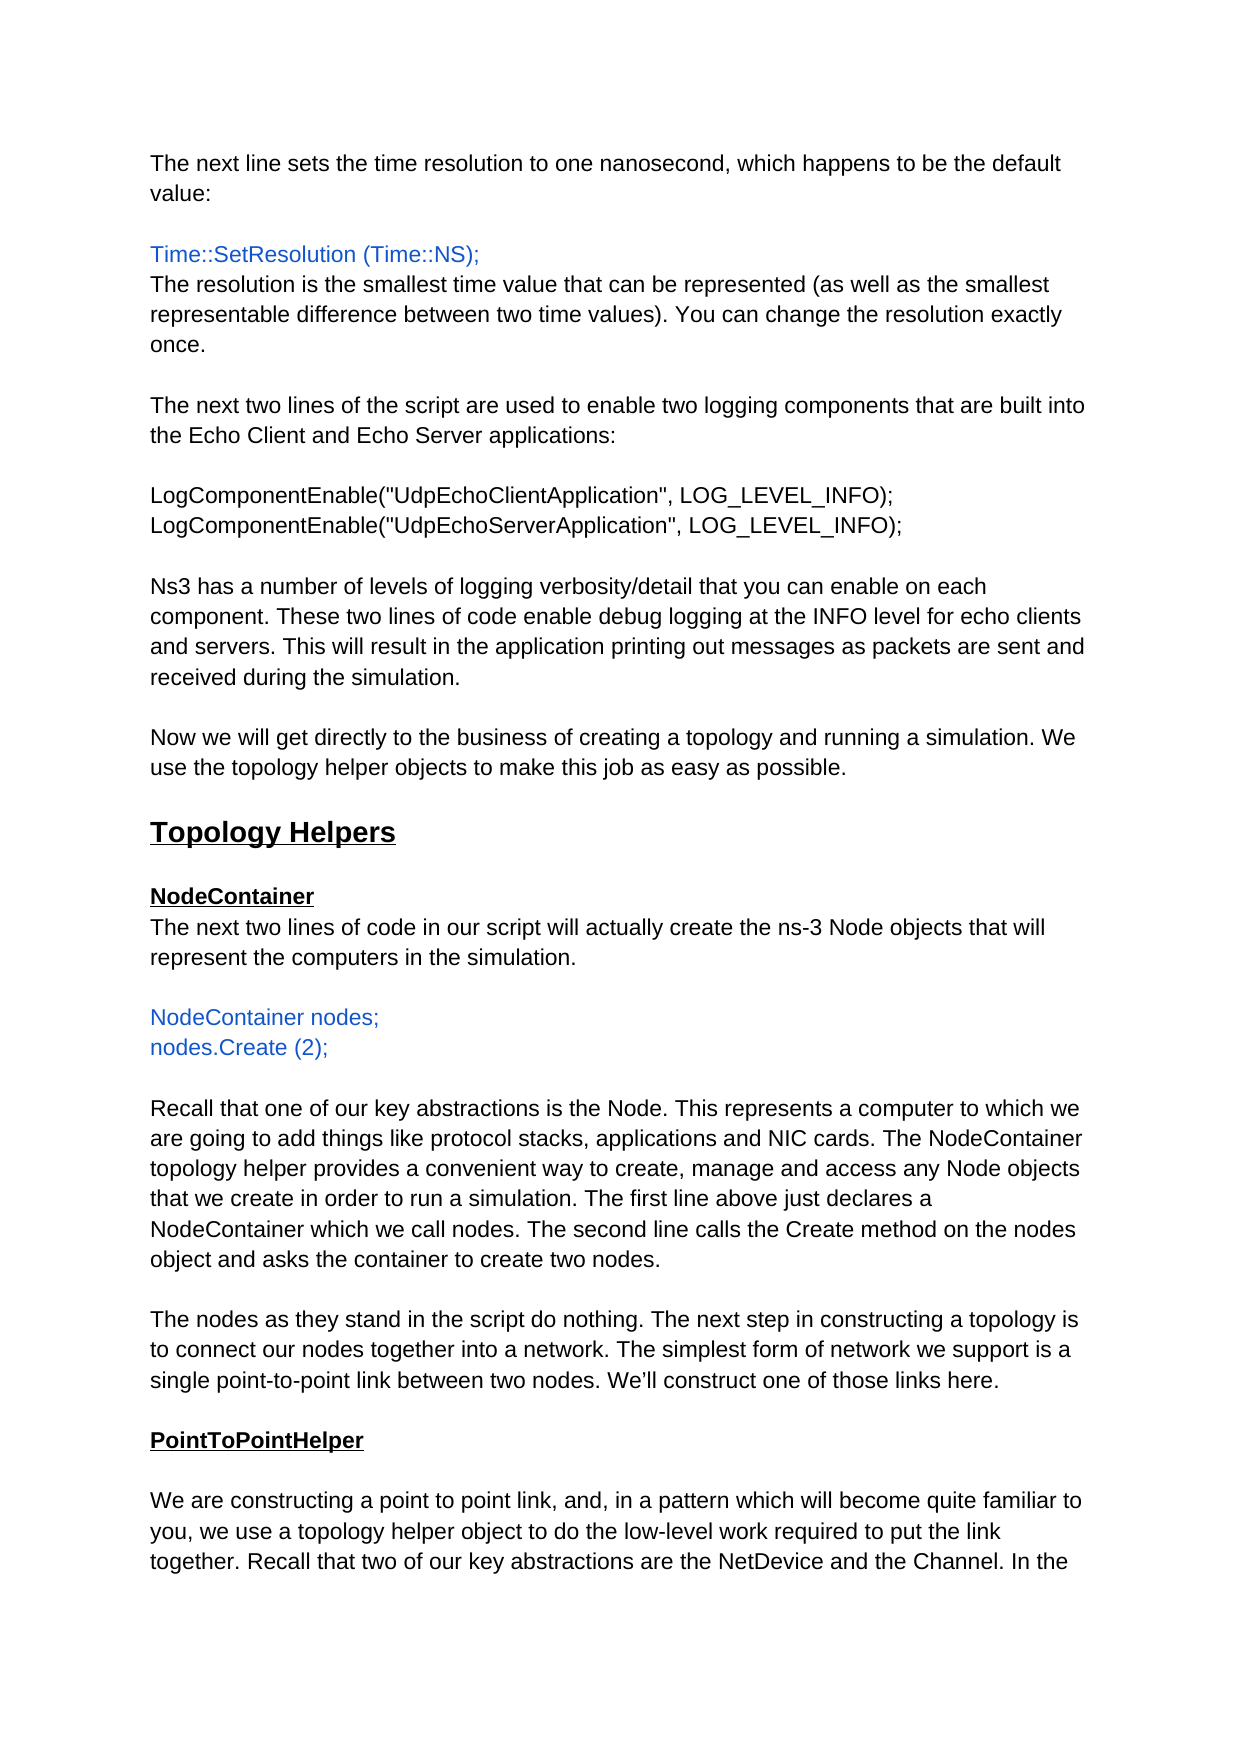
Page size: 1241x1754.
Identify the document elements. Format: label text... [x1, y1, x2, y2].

text Topology Helpers [150, 814, 1090, 848]
text nodes.Create (2); [150, 1034, 1090, 1061]
text Now we will get directly to the business of creating a topology and running a simulation. We use the topology helper objects to make this job as easy as possible. [150, 724, 1090, 781]
text Recall that one of our key abstractions is the Node. This represents a computer to which we are going to add things like protocol stacks, applications and NIC cards. The NodeContainer topology helper provides a convenient way to create, manage and access any Node objects that we create in order to run a simulation. The first line above just declares a NodeContainer which we call nodes. The second line calls the Create method on the nodes object and asks the container to create two nodes. [150, 1095, 1090, 1272]
text PointToPointHelper [150, 1427, 1090, 1453]
text Time::SetResolution (Time::NS); [150, 241, 1090, 267]
text The resolution is the smallest time value that can be represented (as well as the smallest representable difference between two time values). You can change the resolution exactly once. [150, 271, 1090, 358]
text We are constructing a point to point link, and, in a pattern which will become quite familiar to you, we use a topology helper object to do the low-level work required to put the link together. Recall that two of our key abstractions are the NetDevice and the Channel. In the [150, 1487, 1090, 1574]
text The next line sets the time resolution to one nanosecond, which happens to be the default value: [150, 150, 1090, 207]
text The next two lines of the script are used to enable two logging components that are built into the Echo Client and Echo Server applications: [150, 392, 1090, 448]
text LogComponentEnable("UdpEchoServerApplication", LOG_LEVEL_INFO); [150, 512, 1090, 539]
text The nodes as they stand in the script do nothing. The next step in constructing a topology is to connect our nodes together into a network. The simplest form of network we support is a single point-to-point link between two nodes. We’ll construct one of those links here. [150, 1306, 1090, 1393]
text Ns3 has a number of levels of logging verbosity/detail that you can enable on each component. These two lines of code enable debug logging at the INFO level for echo clients and servers. This will result in the application printing out messages as packets are sent and received during the simulation. [150, 573, 1090, 690]
text LogComponentEnable("UdpEchoClientApplication", LOG_LEVEL_INFO); [150, 482, 1090, 509]
text The next two lines of code in our script will actually create the ns-3 Node objects that will represent the computers in the simulation. [150, 913, 1090, 970]
text NodeContainer [150, 883, 1090, 910]
text NodeContainer nodes; [150, 1004, 1090, 1031]
